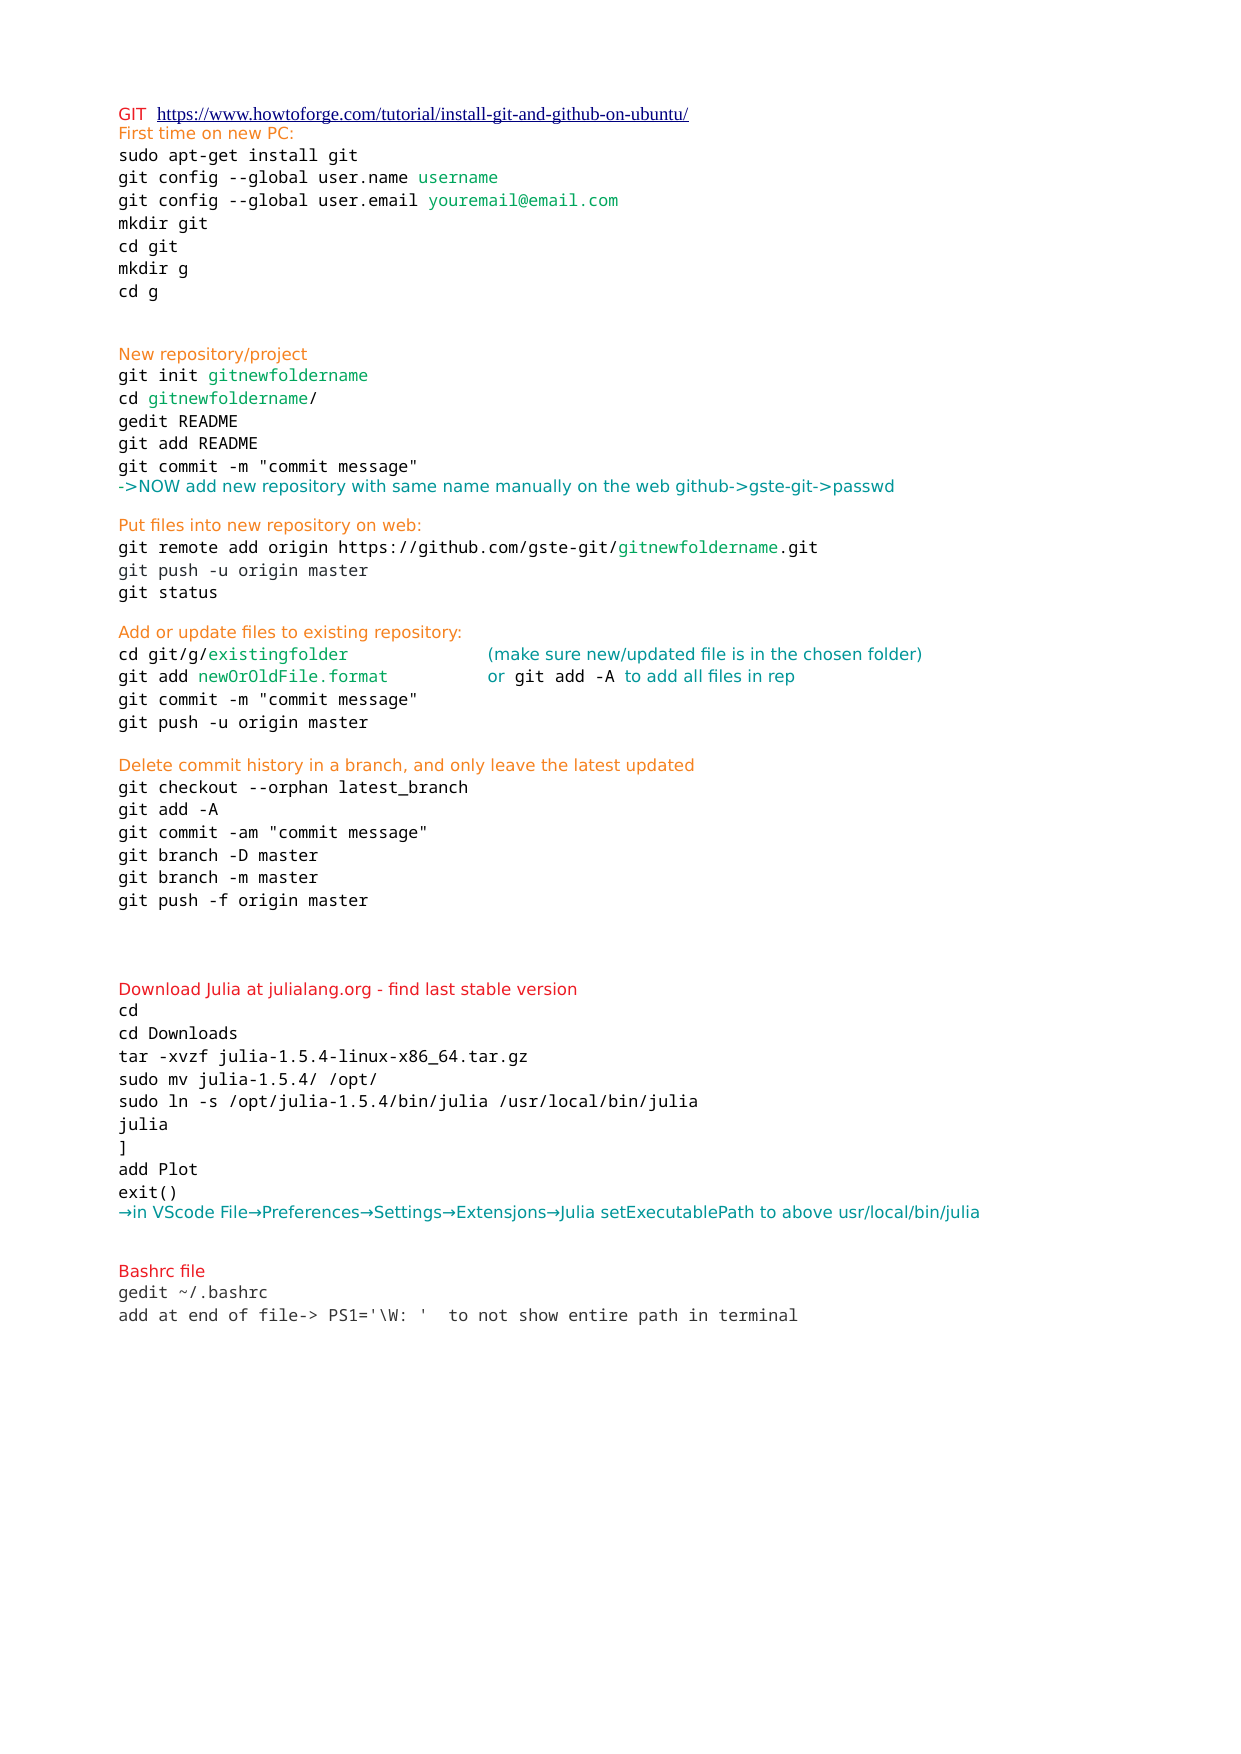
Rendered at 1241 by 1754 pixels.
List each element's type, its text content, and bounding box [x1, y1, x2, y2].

text git add -A [118, 798, 1159, 821]
text git status [118, 581, 1159, 603]
text sudo ln -s /opt/julia-1.5.4/bin/julia /usr/local/bin/julia [118, 1090, 1159, 1112]
text add Plot [118, 1158, 1159, 1181]
text git add newOrOldFile.format or git add -A to add all files in rep [118, 665, 1159, 688]
text cd Downloads [118, 1022, 1159, 1044]
text mkdir git [118, 211, 1159, 234]
text git commit -m "commit message" [118, 688, 1159, 710]
text cd git [118, 234, 1159, 257]
text git branch -m master [118, 866, 1159, 889]
text git config --global user.name username [118, 166, 1159, 189]
text git add README [118, 432, 1159, 454]
text git push -u origin master [118, 558, 1159, 581]
text →in VScode File→Preferences→Settings→Extensjons→Julia setExecutablePath to above usr/local/bin/julia [118, 1203, 1159, 1223]
text GIT https://www.howtoforge.com/tutorial/install-git-and-github-on-ubuntu/ [118, 102, 1159, 124]
text tar -xvzf julia-1.5.4-linux-x86_64.tar.gz [118, 1044, 1159, 1067]
text add at end of file-> PS1='\W: ' to not show entire path in terminal [118, 1303, 1159, 1326]
text cd git/g/existingfolder (make sure new/updated file is in the chosen folder) [118, 642, 1159, 665]
text git push -u origin master [118, 710, 1159, 733]
text gedit ~/.bashrc [118, 1281, 1159, 1303]
text git checkout --orphan latest_branch [118, 775, 1159, 798]
text ] [118, 1135, 1159, 1158]
text First time on new PC: [118, 124, 1159, 143]
text cd [118, 999, 1159, 1022]
text Put files into new repository on web: [118, 516, 1159, 535]
text sudo apt-get install git [118, 143, 1159, 166]
text git branch -D master [118, 843, 1159, 866]
text Add or update files to existing repository: [118, 623, 1159, 642]
text Bashrc file [118, 1261, 1159, 1281]
text sudo mv julia-1.5.4/ /opt/ [118, 1067, 1159, 1090]
text git commit -m "commit message" [118, 454, 1159, 477]
text New repository/project [118, 344, 1159, 364]
text gedit README [118, 409, 1159, 432]
text cd gitnewfoldername/ [118, 386, 1159, 409]
text exit() [118, 1181, 1159, 1203]
text git init gitnewfoldername [118, 364, 1159, 386]
text git remote add origin https://github.com/gste-git/gitnewfoldername.git [118, 535, 1159, 558]
text git config --global user.email youremail@email.com [118, 189, 1159, 211]
text julia [118, 1112, 1159, 1135]
text git commit -am "commit message" [118, 821, 1159, 843]
text mkdir g [118, 257, 1159, 279]
text ->NOW add new repository with same name manually on the web github->gste-git->passwd [118, 477, 1159, 497]
text Download Julia at julialang.org - find last stable version [118, 979, 1159, 999]
text Delete commit history in a branch, and only leave the latest updated [118, 756, 1159, 775]
text git push -f origin master [118, 889, 1159, 911]
text cd g [118, 279, 1159, 302]
